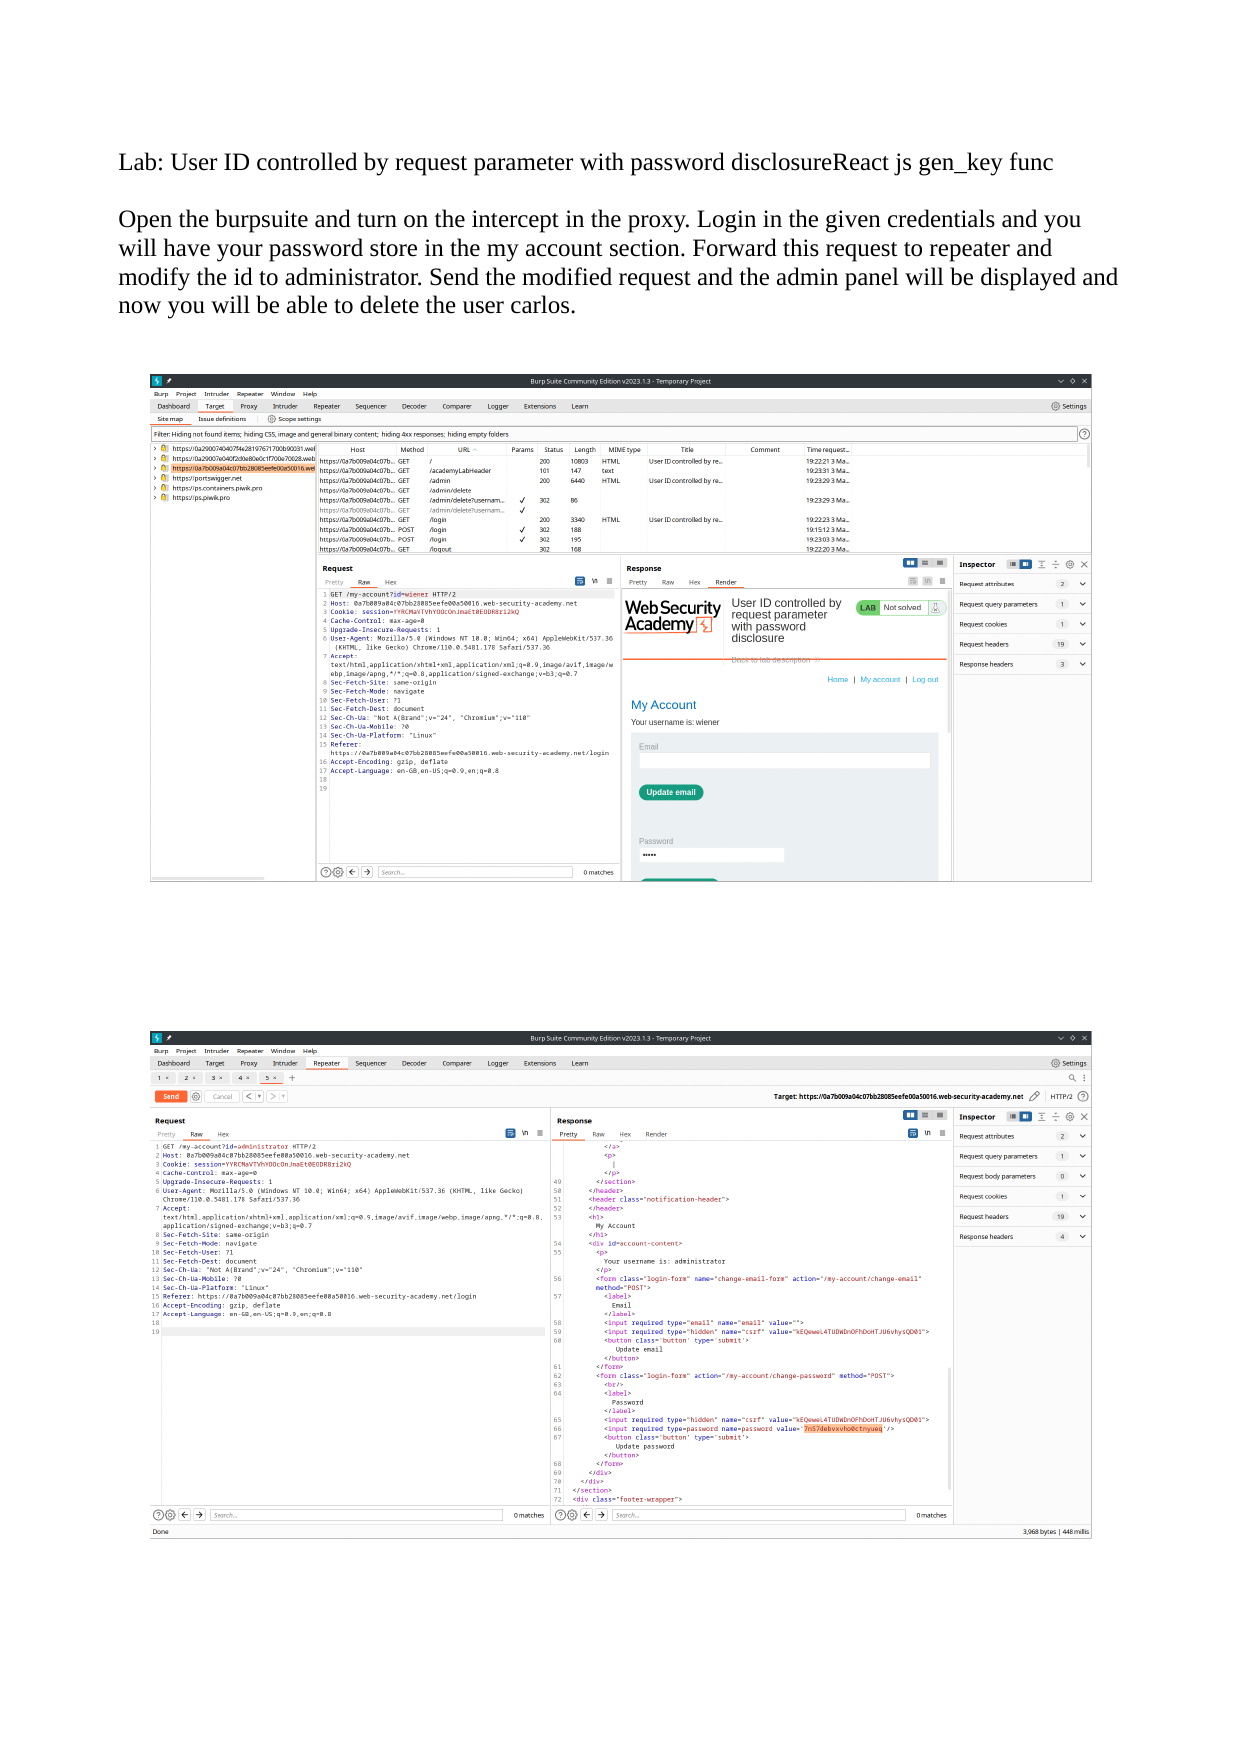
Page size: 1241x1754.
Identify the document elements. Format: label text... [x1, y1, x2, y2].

picture [118, 348, 1123, 919]
picture [118, 1005, 1123, 1576]
text Open the burpsuite and turn on the intercept in the proxy. Login in the given credentials and you will have your password store in the my account section. Forward this request to repeater and modify the id to administrator. Send the modified request and the admin panel will be displayed and now you will be able to delete the user carlos. [118, 204, 1122, 319]
text Lab: User ID controlled by request parameter with password disclosureReact js gen_key func [118, 147, 1122, 176]
